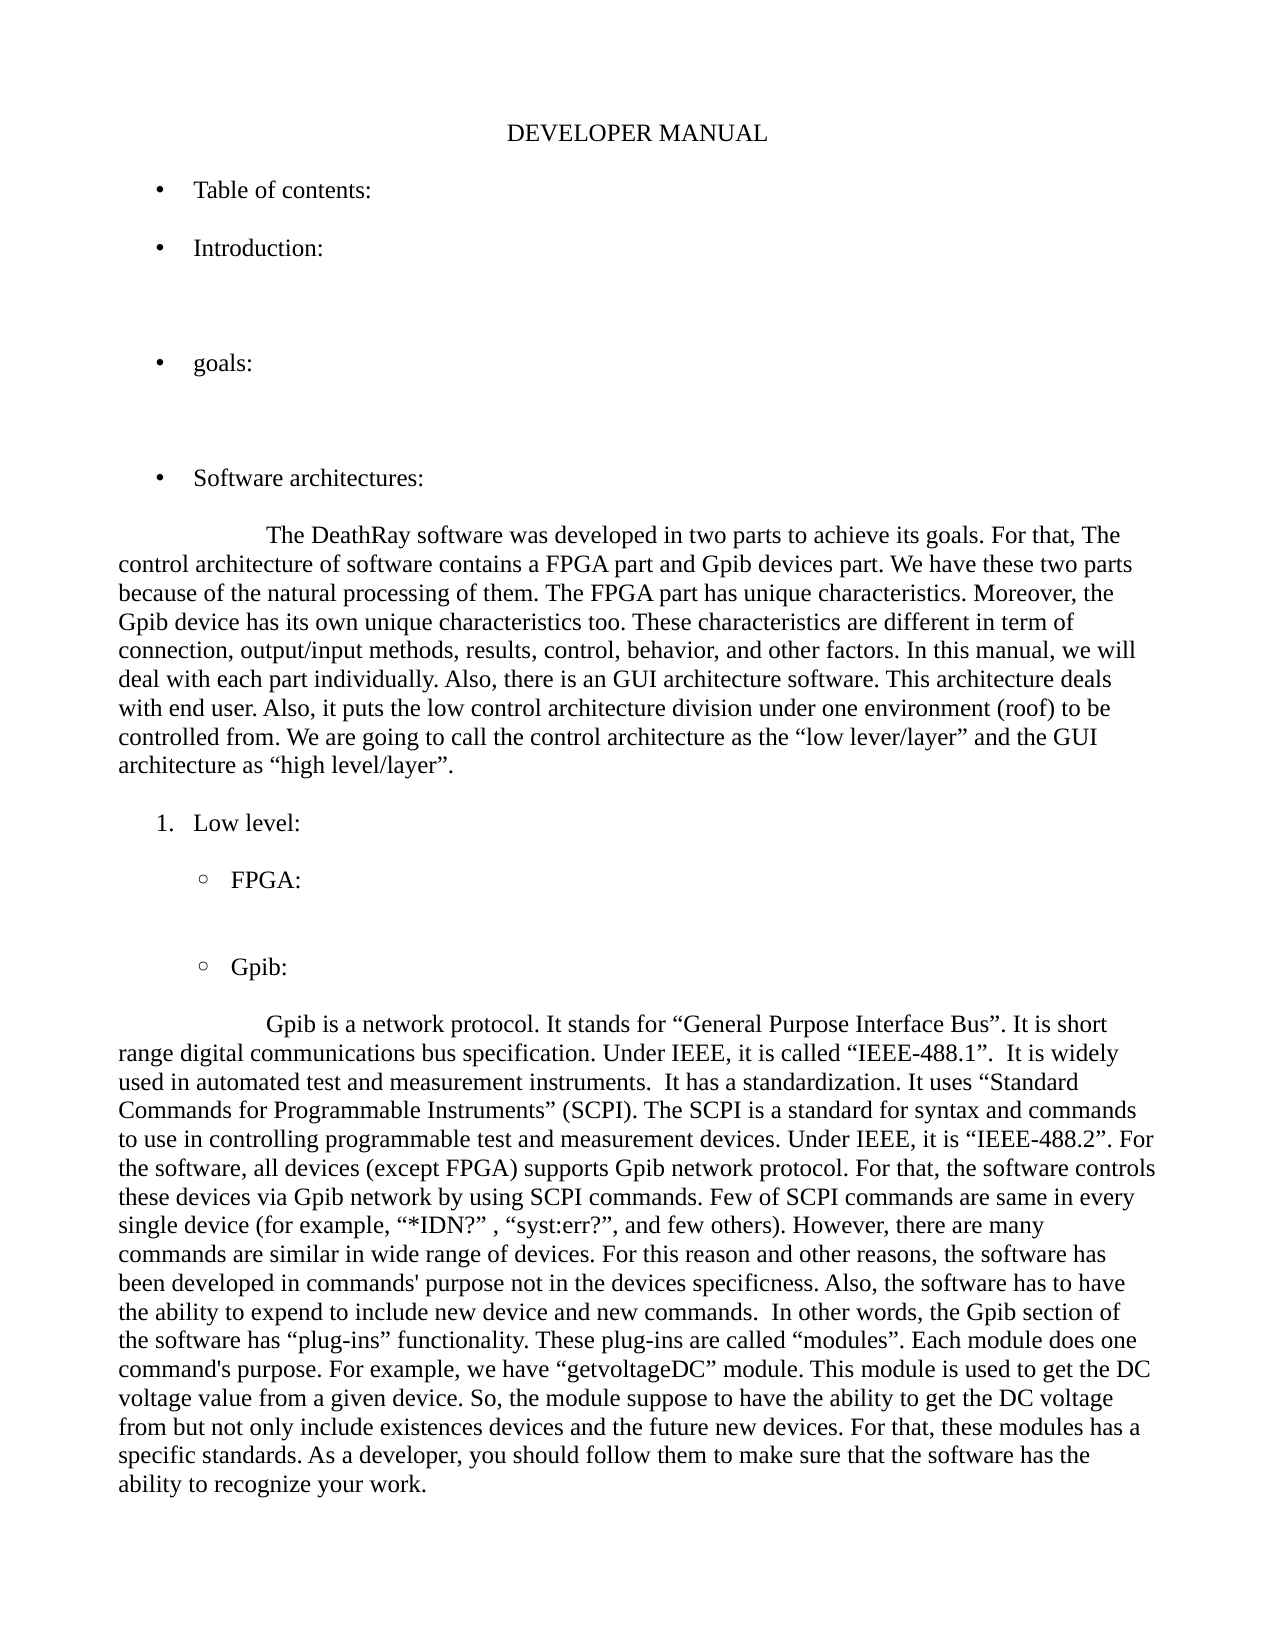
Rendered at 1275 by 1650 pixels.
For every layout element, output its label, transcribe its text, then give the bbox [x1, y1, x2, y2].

list Table of contents: [156, 176, 1157, 204]
list Introduction: [156, 233, 1157, 262]
text DEVELOPER MANUAL [118, 118, 1157, 147]
list goals: [156, 348, 1157, 377]
list FPGA: [193, 866, 1157, 894]
text The DeathRay software was developed in two parts to achieve its goals. For that, The control architecture of software contains a FPGA part and Gpib devices part. We have these two parts because of the natural processing of them. The FPGA part has unique characteristics. Moreover, the Gpib device has its own unique characteristics too. These characteristics are different in term of connection, output/input methods, results, control, behavior, and other factors. In this manual, we will deal with each part individually. Also, there is an GUI architecture software. This architecture deals with end user. Also, it puts the low control architecture division under one environment (roof) to be controlled from. We are going to call the control architecture as the “low lever/layer” and the GUI architecture as “high level/layer”. [118, 521, 1157, 779]
list Gpib: [193, 952, 1157, 981]
text Gpib is a network protocol. It stands for “General Purpose Interface Bus”. It is short range digital communications bus specification. Under IEEE, it is called “IEEE-488.1”. It is widely used in automated test and measurement instruments. It has a standardization. It uses “Standard Commands for Programmable Instruments” (SCPI). The SCPI is a standard for syntax and commands to use in controlling programmable test and measurement devices. Under IEEE, it is “IEEE-488.2”. For the software, all devices (except FPGA) supports Gpib network protocol. For that, the software controls these devices via Gpib network by using SCPI commands. Few of SCPI commands are same in every single device (for example, “*IDN?” , “syst:err?”, and few others). However, there are many commands are similar in wide range of devices. For this reason and other reasons, the software has been developed in commands' purpose not in the devices specificness. Also, the software has to have the ability to expend to include new device and new commands. In other words, the Gpib section of the software has “plug-ins” functionality. These plug-ins are called “modules”. Each module does one command's purpose. For example, we have “getvoltageDC” module. This module is used to get the DC voltage value from a given device. So, the module suppose to have the ability to get the DC voltage from but not only include existences devices and the future new devices. For that, these modules has a specific standards. As a developer, you should follow them to make sure that the software has the ability to recognize your work. [118, 1009, 1157, 1498]
list Software architectures: [156, 463, 1157, 492]
list Low level: [156, 808, 1157, 837]
